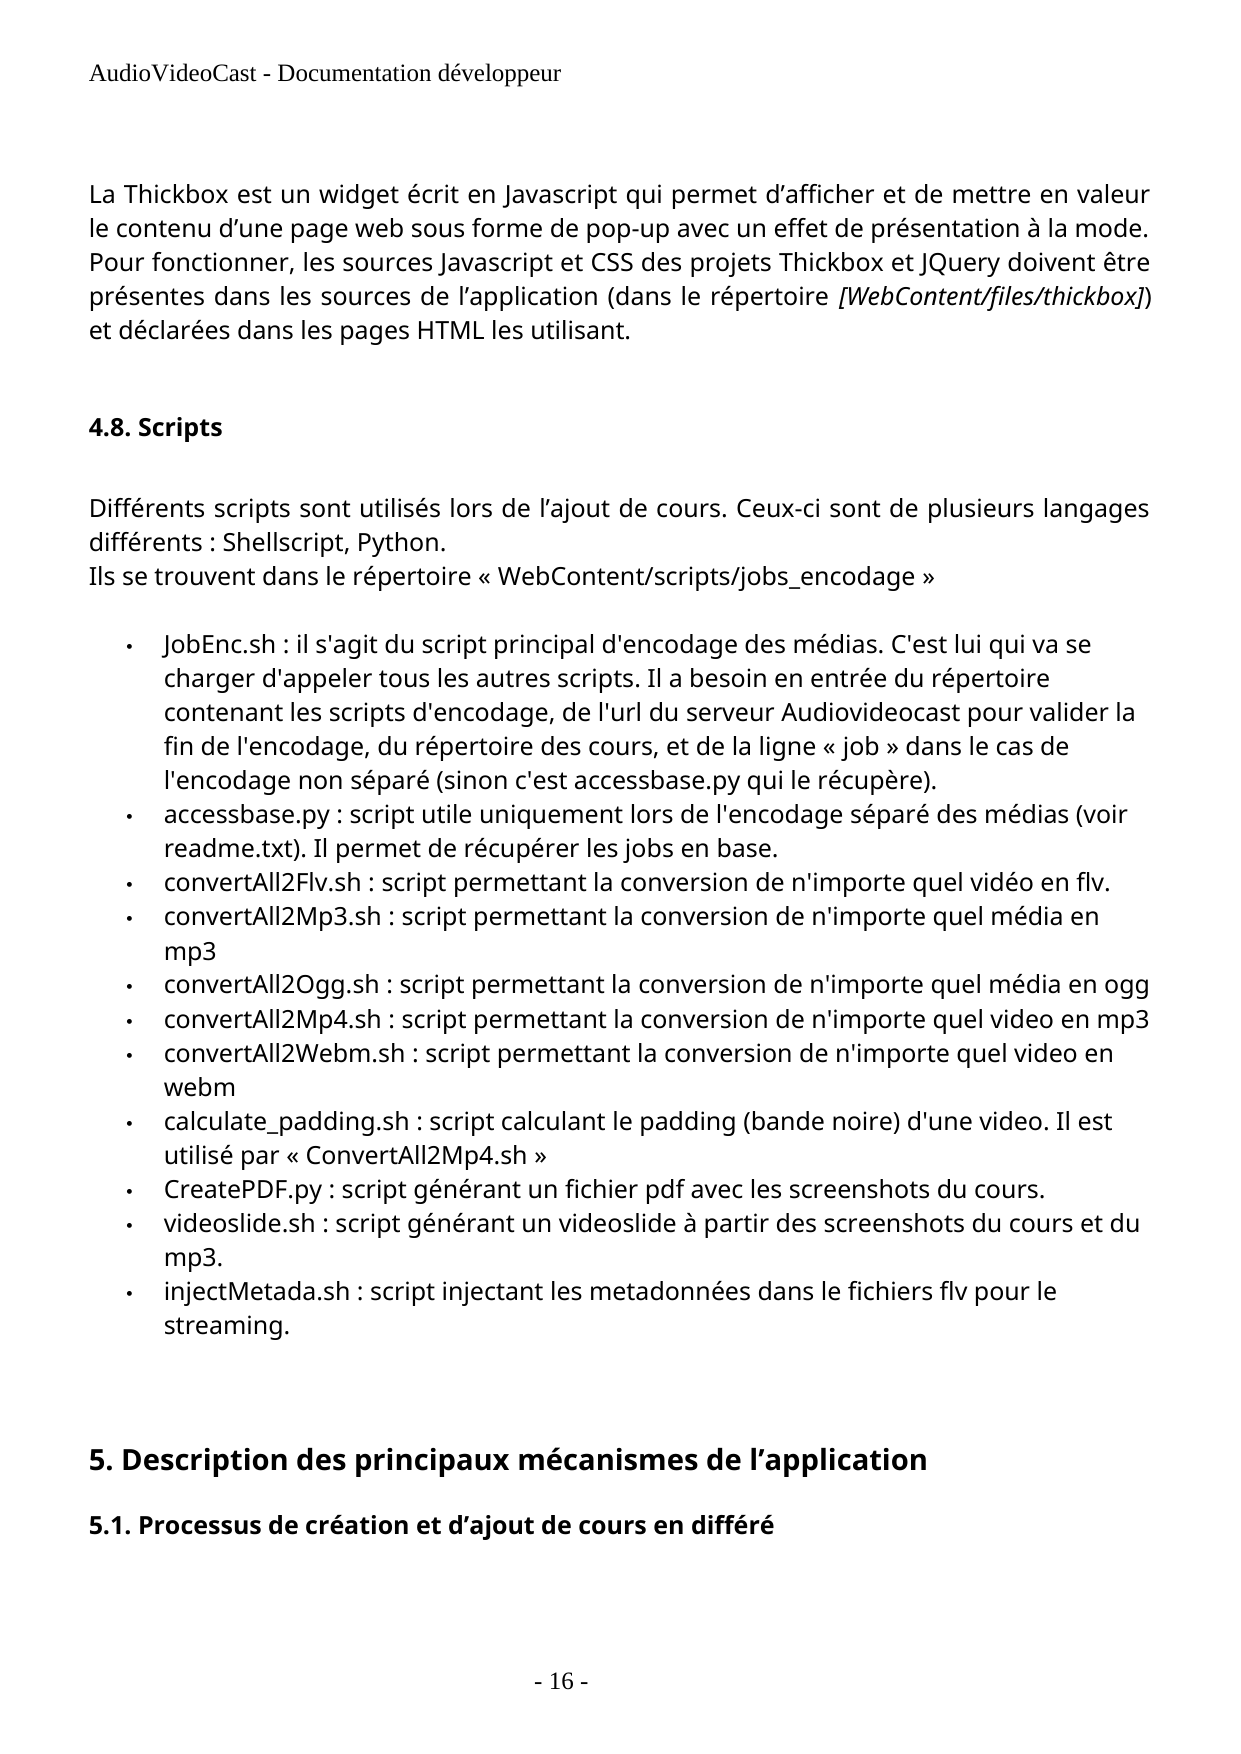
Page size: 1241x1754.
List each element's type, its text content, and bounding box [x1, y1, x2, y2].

list convertAll2Mp4.sh : script permettant la conversion de n'importe quel video en mp3 [126, 1001, 1152, 1035]
subtitle 5. Description des principaux mécanismes de l’application [88, 1439, 1152, 1479]
subtitle 5.1. Processus de création et d’ajout de cours en différé [88, 1508, 1152, 1542]
text Ils se trouvent dans le répertoire « WebContent/scripts/jobs_encodage » [88, 558, 1152, 592]
list calculate_padding.sh : script calculant le padding (bande noire) d'une video. Il est utilisé par « ConvertAll2Mp4.sh » [126, 1103, 1152, 1172]
text Pour fonctionner, les sources Javascript et CSS des projets Thickbox et JQuery doivent être présentes dans les sources de l’application (dans le répertoire [WebContent/files/thickbox]) et déclarées dans les pages HTML les utilisant. [88, 244, 1152, 347]
subtitle 4.8. Scripts [88, 410, 1152, 444]
list convertAll2Ogg.sh : script permettant la conversion de n'importe quel média en ogg [126, 967, 1152, 1001]
list convertAll2Flv.sh : script permettant la conversion de n'importe quel vidéo en flv. [126, 865, 1152, 899]
list CreatePDF.py : script générant un fichier pdf avec les screenshots du cours. [126, 1172, 1152, 1206]
list JobEnc.sh : il s'agit du script principal d'encodage des médias. C'est lui qui va se charger d'appeler tous les autres scripts. Il a besoin en entrée du répertoire contenant les scripts d'encodage, de l'url du serveur Audiovideocast pour valider la fin de l'encodage, du répertoire des cours, et de la ligne « job » dans le cas de l'encodage non séparé (sinon c'est accessbase.py qui le récupère). [126, 627, 1152, 797]
text La Thickbox est un widget écrit en Javascript qui permet d’afficher et de mettre en valeur le contenu d’une page web sous forme de pop-up avec un effet de présentation à la mode. [88, 176, 1152, 244]
list videoslide.sh : script générant un videoslide à partir des screenshots du cours et du mp3. [126, 1206, 1152, 1274]
list convertAll2Mp3.sh : script permettant la conversion de n'importe quel média en mp3 [126, 899, 1152, 967]
list accessbase.py : script utile uniquement lors de l'encodage séparé des médias (voir readme.txt). Il permet de récupérer les jobs en base. [126, 797, 1152, 865]
list convertAll2Webm.sh : script permettant la conversion de n'importe quel video en webm [126, 1035, 1152, 1103]
text Différents scripts sont utilisés lors de l’ajout de cours. Ceux-ci sont de plusieurs langages différents : Shellscript, Python. [88, 490, 1152, 558]
list injectMetada.sh : script injectant les metadonnées dans le fichiers flv pour le streaming. [126, 1274, 1152, 1342]
